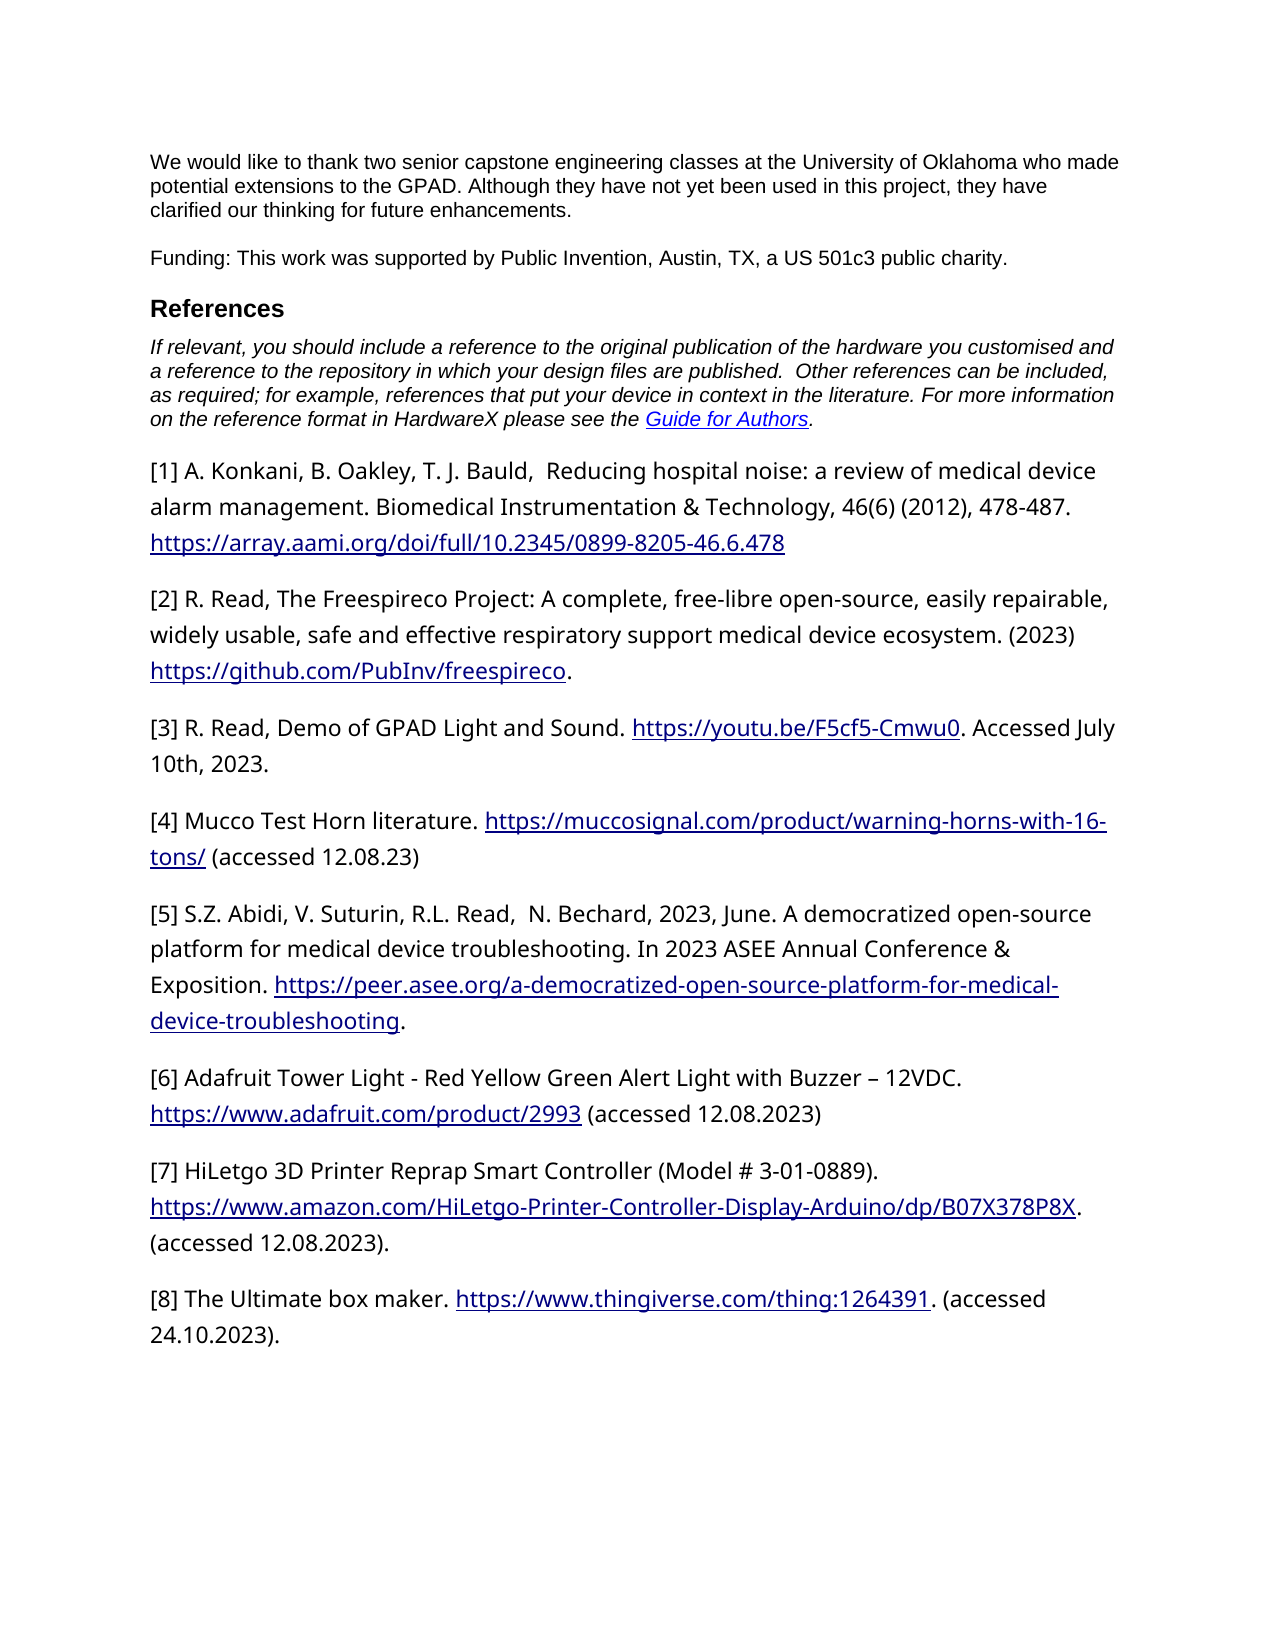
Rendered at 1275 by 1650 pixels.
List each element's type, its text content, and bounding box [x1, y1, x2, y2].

text [2] R. Read, The Freespireco Project: A complete, free-libre open-source, easily repairable, widely usable, safe and effective respiratory support medical device ecosystem. (2023) https://github.com/PubInv/freespireco. [150, 583, 1125, 687]
text [8] The Ultimate box maker. https://www.thingiverse.com/thing:1264391. (accessed 24.10.2023). [150, 1283, 1125, 1351]
text [7] HiLetgo 3D Printer Reprap Smart Controller (Model # 3-01-0889). https://www.amazon.com/HiLetgo-Printer-Controller-Display-Arduino/dp/B07X378P8X. (accessed 12.08.2023). [150, 1155, 1125, 1258]
text [4] Mucco Test Horn literature. https://muccosignal.com/product/warning-horns-with-16-tons/ (accessed 12.08.23) [150, 805, 1125, 872]
text [1] A. Konkani, B. Oakley, T. J. Bauld, Reducing hospital noise: a review of medical device alarm management. Biomedical Instrumentation & Technology, 46(6) (2012), 478-487. https://array.aami.org/doi/full/10.2345/0899-8205-46.6.478 [150, 455, 1125, 558]
text Funding: This work was supported by Public Invention, Austin, TX, a US 501c3 public charity. [150, 246, 1125, 270]
text We would like to thank two senior capstone engineering classes at the University of Oklahoma who made potential extensions to the GPAD. Although they have not yet been used in this project, they have clarified our thinking for future enhancements. [150, 150, 1125, 222]
text [6] Adafruit Tower Light - Red Yellow Green Alert Light with Buzzer – 12VDC. https://www.adafruit.com/product/2993 (accessed 12.08.2023) [150, 1062, 1125, 1129]
text References [150, 294, 1125, 322]
text [5] S.Z. Abidi, V. Suturin, R.L. Read, N. Bechard, 2023, June. A democratized open-source platform for medical device troubleshooting. In 2023 ASEE Annual Conference & Exposition. https://peer.asee.org/a-democratized-open-source-platform-for-medical-device-troubleshooting. [150, 897, 1125, 1037]
text If relevant, you should include a reference to the original publication of the hardware you customised and a reference to the repository in which your design files are published. Other references can be included, as required; for example, references that put your device in context in the literature. For more information on the reference format in HardwareX please see the Guide for Authors. [150, 335, 1125, 431]
text [3] R. Read, Demo of GPAD Light and Sound. https://youtu.be/F5cf5-Cmwu0. Accessed July 10th, 2023. [150, 712, 1125, 779]
